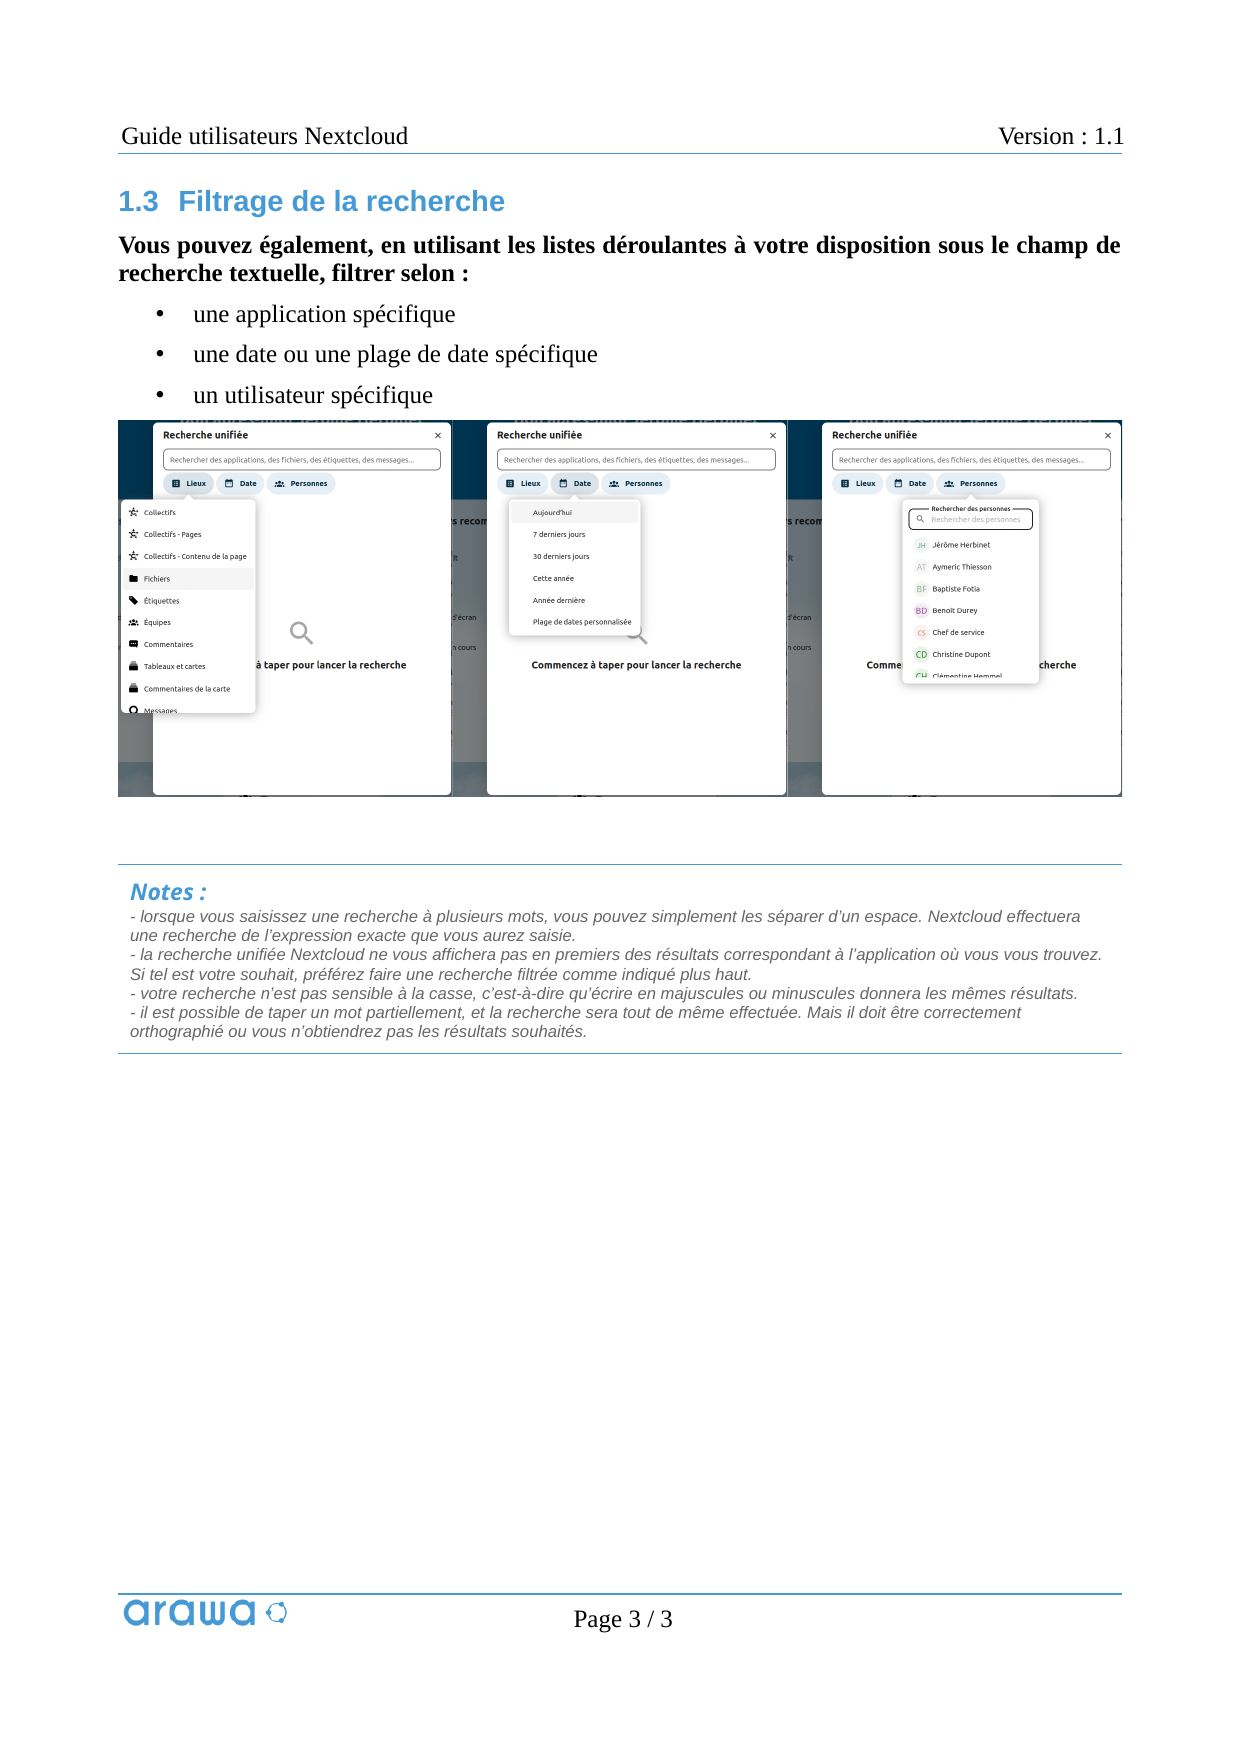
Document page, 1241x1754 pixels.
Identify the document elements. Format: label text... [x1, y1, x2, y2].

text Notes : - lorsque vous saisissez une recherche à plusieurs mots, vous pouvez simplement les séparer d’un espace. Nextcloud effectuera une recherche de l’expression exacte que vous aurez saisie. - la recherche unifiée Nextcloud ne vous affichera pas en premiers des résultats correspondant à l’application où vous vous trouvez. Si tel est votre souhait, préférez faire une recherche filtrée comme indiqué plus haut. - votre recherche n’est pas sensible à la casse, c’est-à-dire qu’écrire en majuscules ou minuscules donnera les mêmes résultats. - il est possible de taper un mot partiellement, et la recherche sera tout de même effectuée. Mais il doit être correctement orthographié ou vous n’obtiendrez pas les résultats souhaités. [118, 865, 1122, 1053]
list une application spécifique [156, 299, 1122, 328]
list une date ou une plage de date spécifique [156, 339, 1122, 368]
text Vous pouvez également, en utilisant les listes déroulantes à votre disposition sous le champ de recherche textuelle, filtrer selon : [118, 230, 1122, 287]
subtitle Filtrage de la recherche [118, 184, 1122, 217]
list un utilisateur spécifique [156, 380, 1122, 409]
picture [121, 1597, 290, 1628]
picture [118, 420, 1123, 797]
